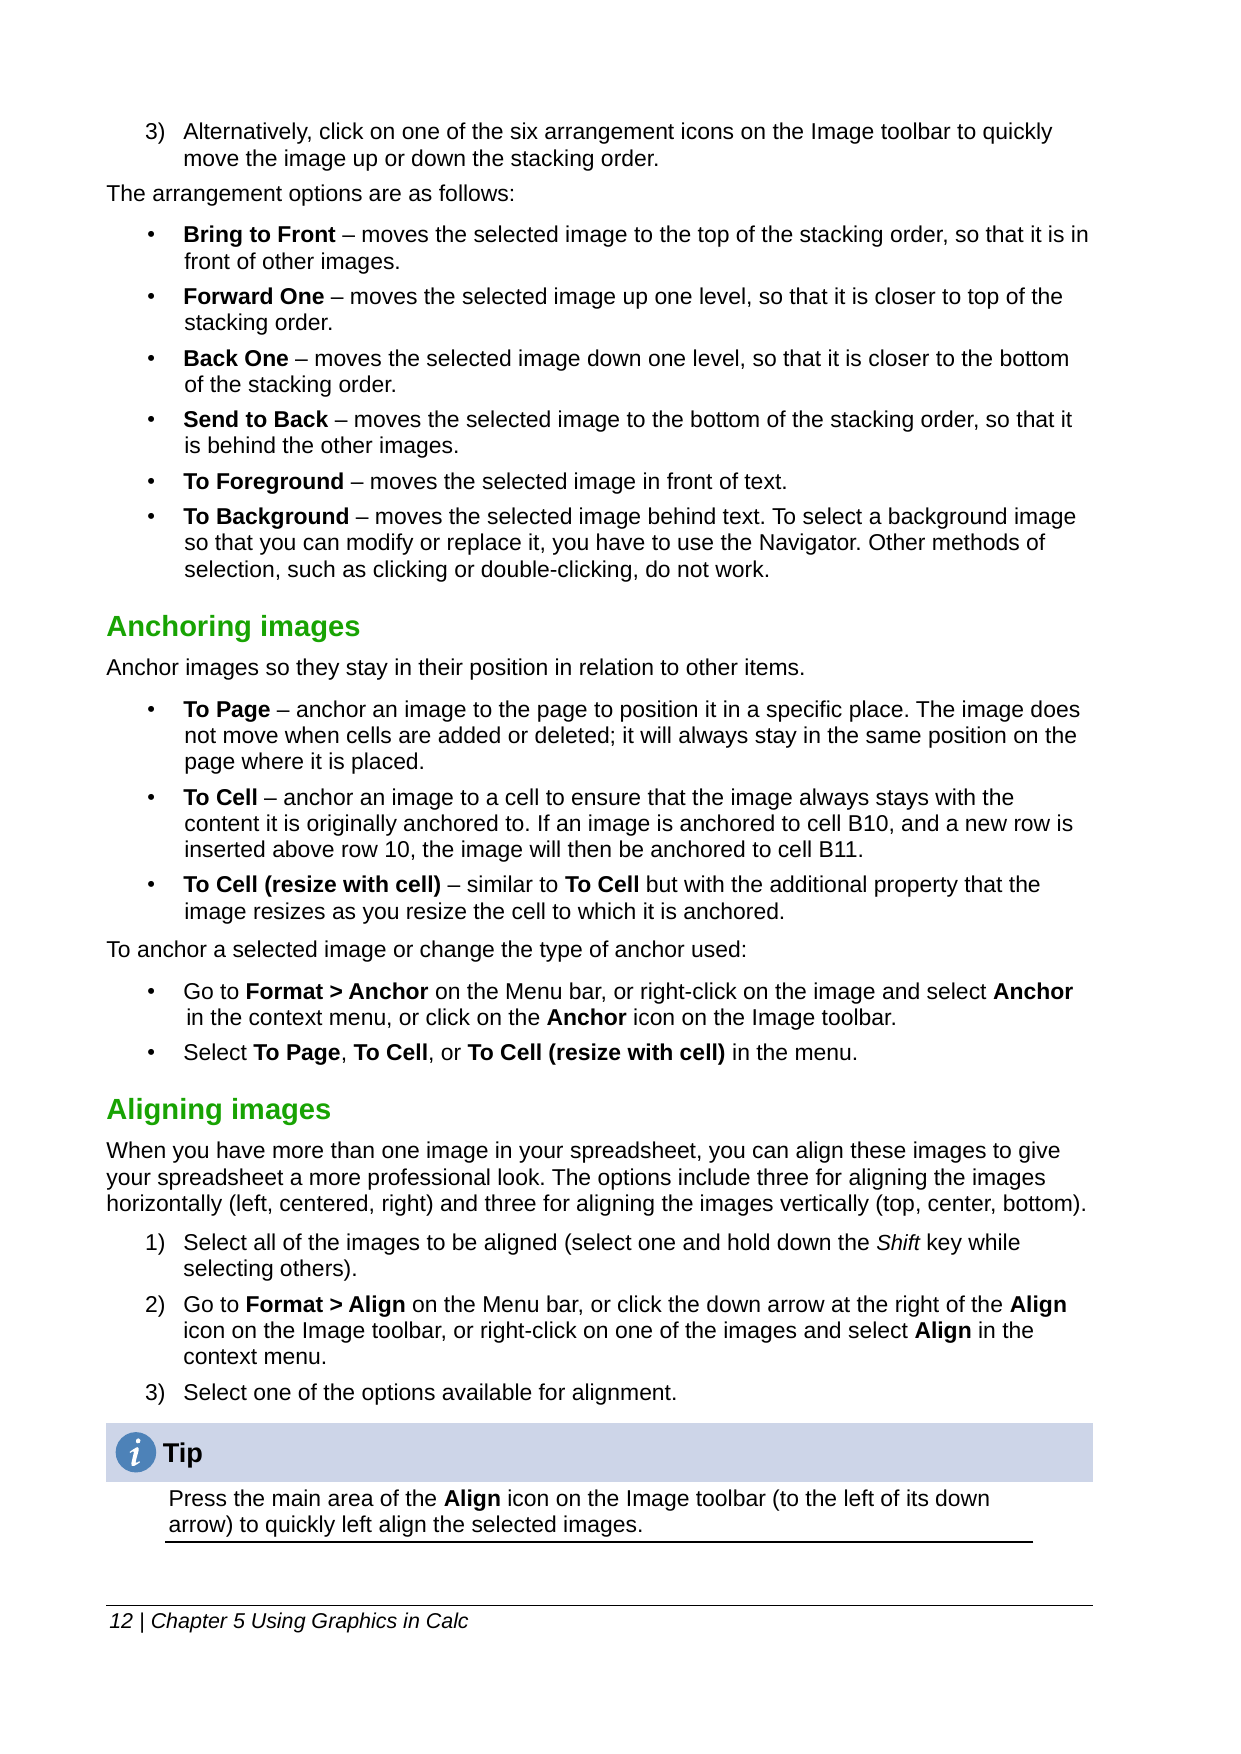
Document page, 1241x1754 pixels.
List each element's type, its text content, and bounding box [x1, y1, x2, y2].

list Go to Format > Anchor on the Menu bar, or right-click on the image and select Anchor in the context menu, or click on the Anchor icon on the Image toolbar. [144, 975, 1093, 1030]
list Go to Format > Align on the Menu bar, or click the down arrow at the right of the Align icon on the Image toolbar, or right-click on one of the images and select Align in the context menu. [165, 1291, 1093, 1370]
list Bring to Front – moves the selected image to the top of the stacking order, so that it is in front of other images. [144, 218, 1093, 274]
subtitle Anchoring images [106, 608, 1093, 642]
list Select one of the options available for alignment. [165, 1378, 1093, 1405]
list To anchor a selected image or change the type of anchor used: [106, 936, 1093, 962]
list Back One – moves the selected image down one level, so that it is closer to the bottom of the stacking order. [144, 342, 1093, 397]
list Select all of the images to be aligned (select one and hold down the Shift key while selecting others). [165, 1229, 1093, 1282]
list To Cell – anchor an image to a cell to ensure that the image always stays with the content it is originally anchored to. If an image is anchored to cell B10, and a new row is inserted above row 10, the image will then be anchored to cell B11. [144, 781, 1093, 863]
list Anchor images so they stay in their position in relation to other items. [106, 654, 1093, 680]
list The arrangement options are as follows: [106, 180, 1093, 206]
subtitle Aligning images [106, 1092, 1093, 1126]
list To Cell (resize with cell) – similar to To Cell but with the additional property that the image resizes as you resize the cell to which it is anchored. [144, 868, 1093, 927]
list Select To Page, To Cell, or To Cell (resize with cell) in the menu. [144, 1036, 1093, 1068]
list Send to Back – moves the selected image to the bottom of the stacking order, so that it is behind the other images. [144, 403, 1093, 459]
list When you have more than one image in your spreadsheet, you can align these images to give your spreadsheet a more professional look. The options include three for aligning the images horizontally (left, centered, right) and three for aligning the images vertically (top, center, bottom). [106, 1137, 1093, 1217]
list To Foreground – moves the selected image in front of text. [144, 465, 1093, 494]
text Press the main area of the Align icon on the Image toolbar (to the left of its down arrow) to quickly left align the selected images. [165, 1482, 1033, 1541]
list Alternatively, click on one of the six arrangement icons on the Image toolbar to quickly move the image up or down the stacking order. [165, 118, 1093, 171]
list To Page – anchor an image to the page to position it in a specific place. The image does not move when cells are added or deleted; it will always stay in the same position on the page where it is placed. [144, 693, 1093, 775]
list Forward One – moves the selected image up one level, so that it is closer to top of the stacking order. [144, 280, 1093, 336]
subtitle Tip [106, 1423, 1093, 1482]
list To Background – moves the selected image behind text. To select a background image so that you can modify or replace it, you have to use the Navigator. Other methods of selection, such as clicking or double-clicking, do not work. [144, 500, 1093, 585]
